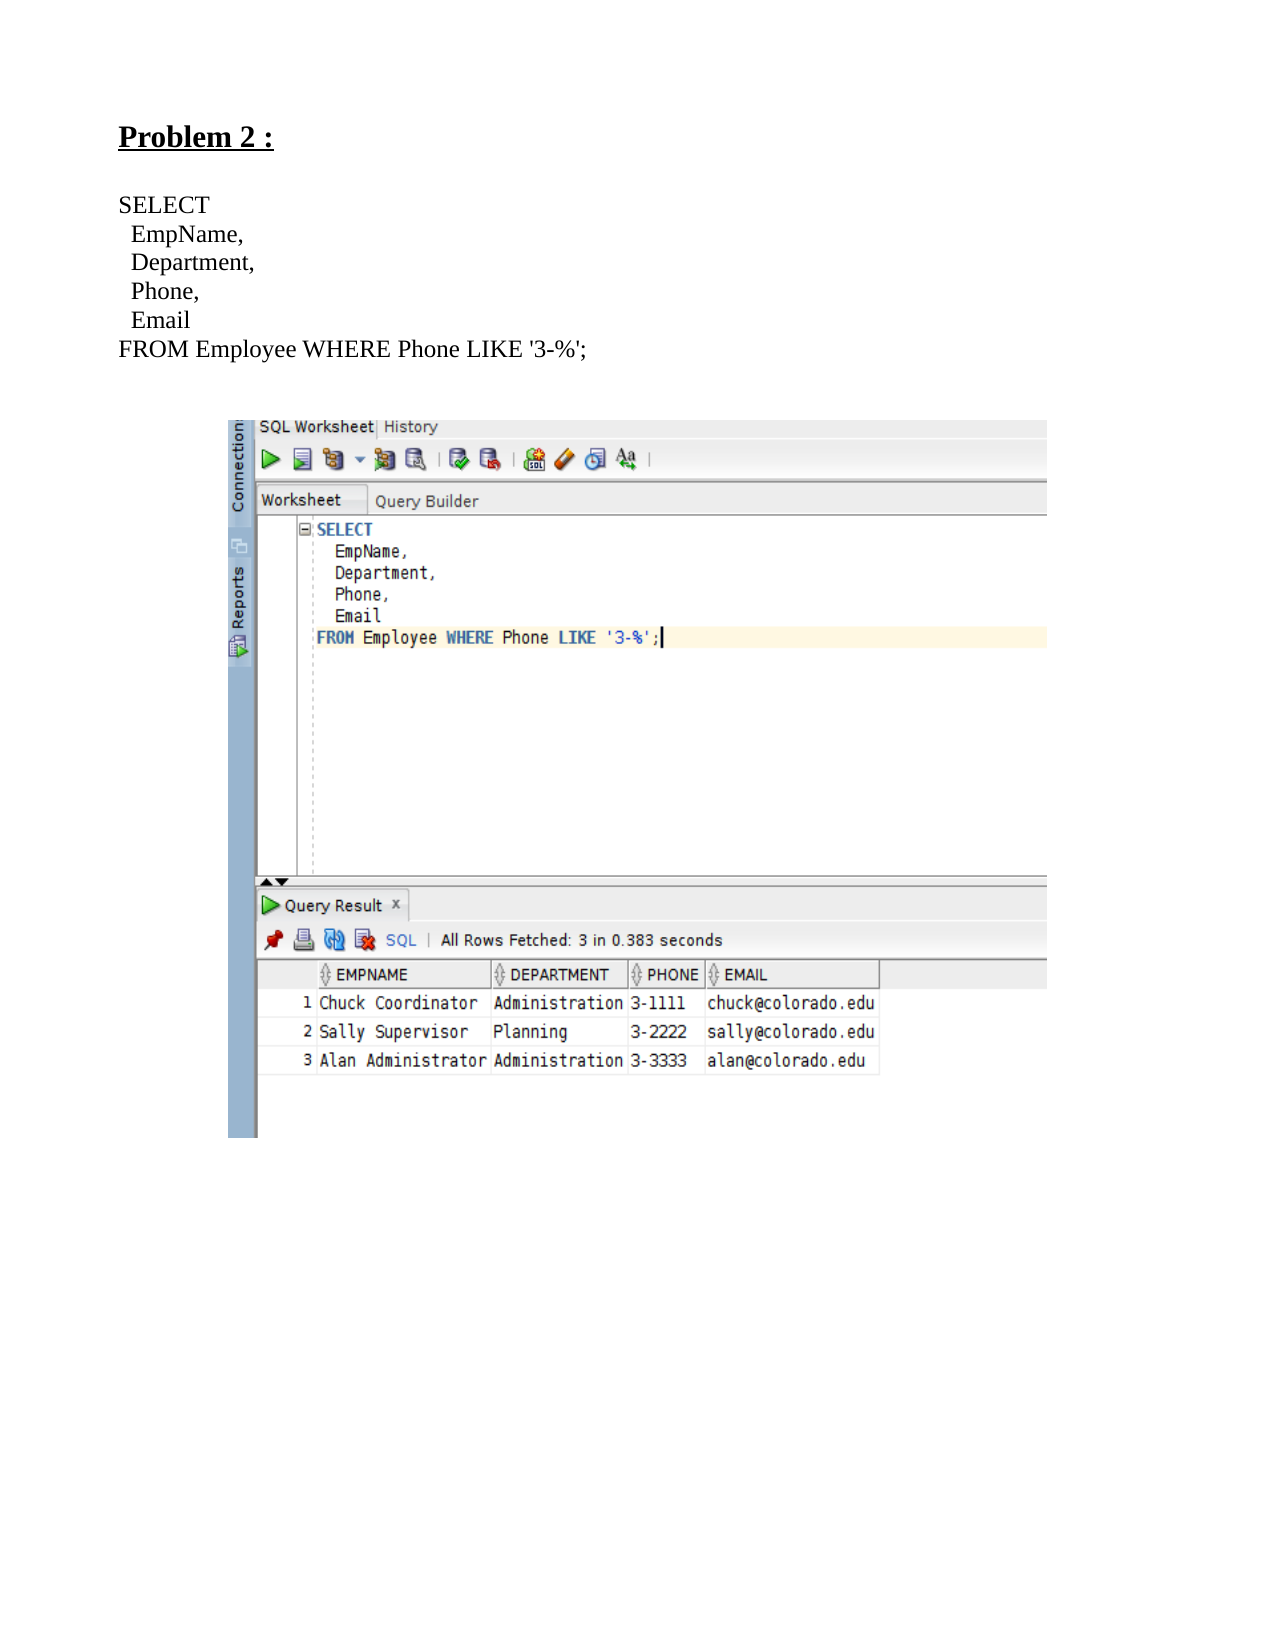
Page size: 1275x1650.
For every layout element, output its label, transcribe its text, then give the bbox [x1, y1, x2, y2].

text Problem 2 : [118, 118, 1157, 154]
text EmpName, [118, 219, 1157, 247]
text Phone, [118, 276, 1157, 305]
text Email [118, 305, 1157, 334]
text SELECT [118, 190, 1157, 219]
text Department, [118, 247, 1157, 276]
picture [228, 420, 463, 1138]
text FROM Employee WHERE Phone LIKE '3-%'; [118, 334, 1157, 362]
